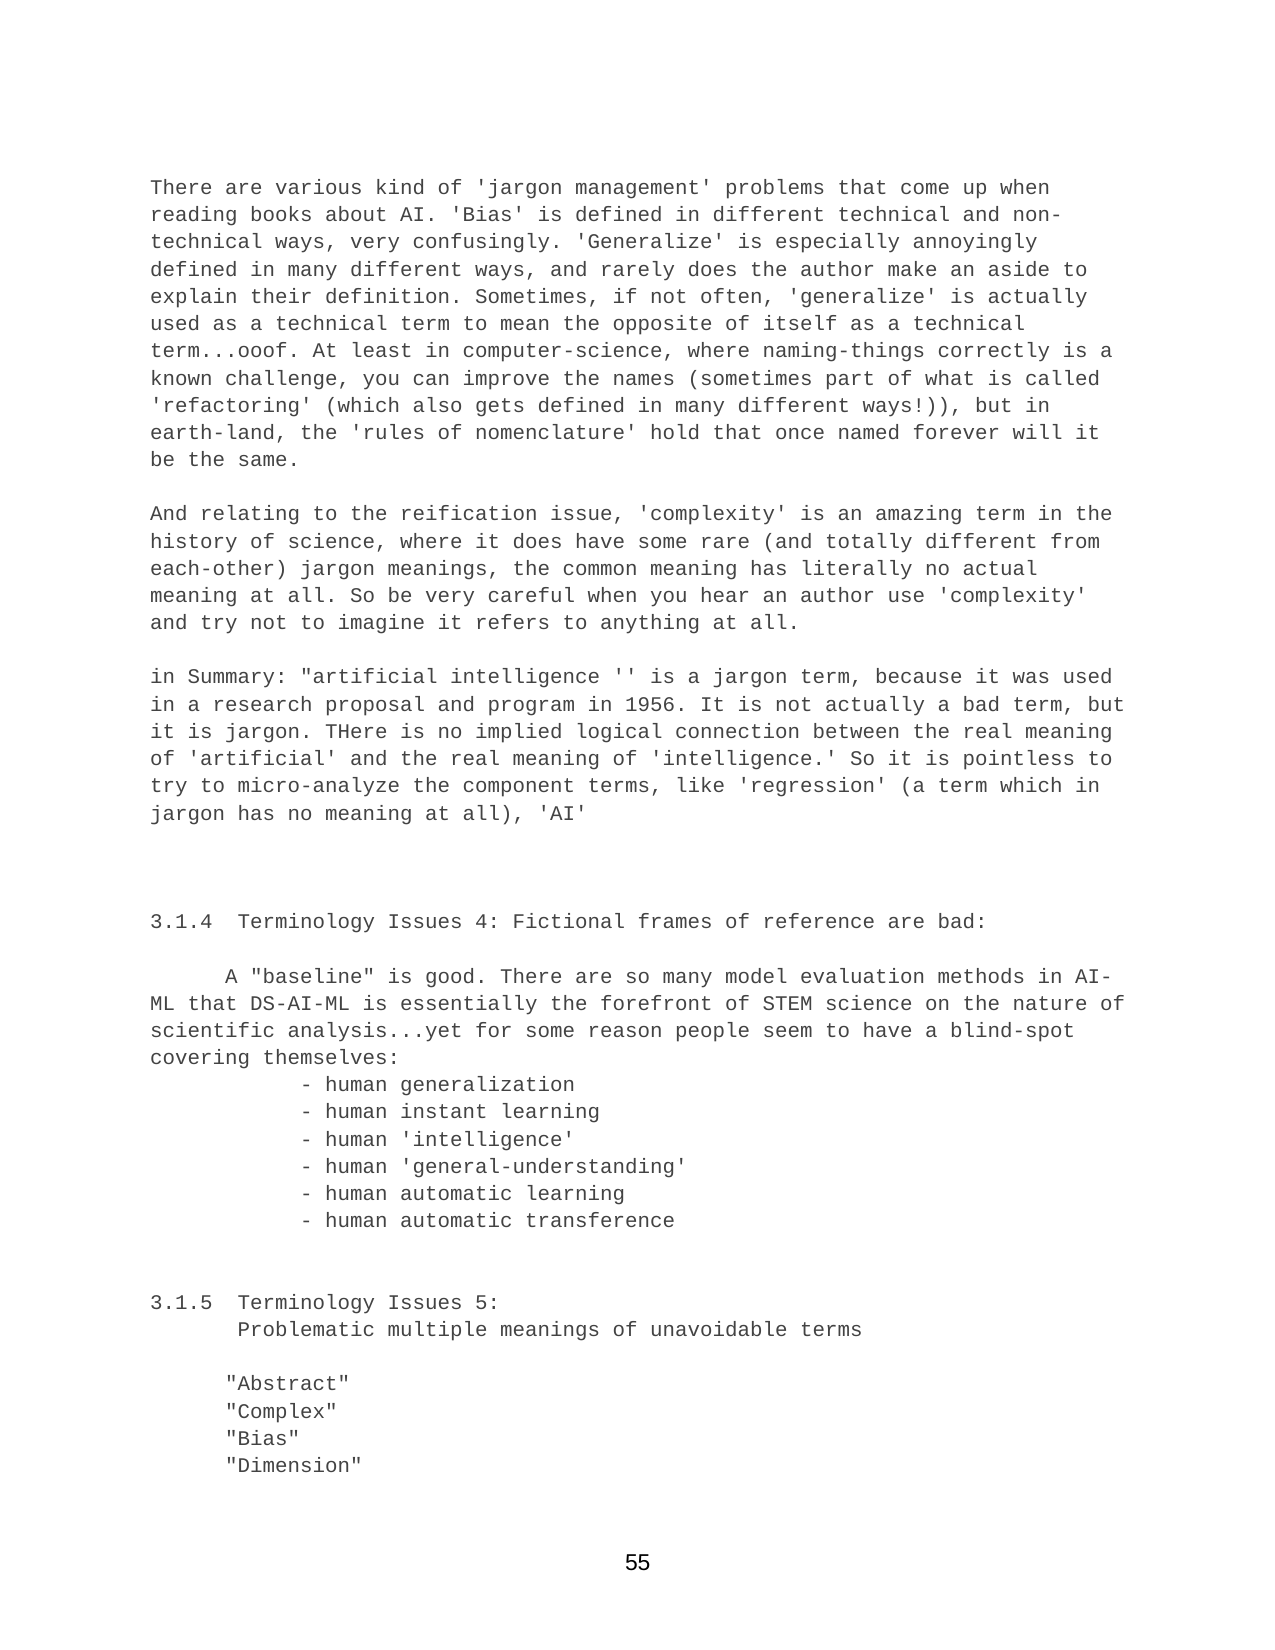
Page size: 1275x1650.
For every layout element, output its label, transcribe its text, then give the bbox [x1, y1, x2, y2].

text "Dimension" [150, 1455, 1125, 1479]
text 3.1.5 Terminology Issues 5: [150, 1292, 1125, 1316]
text - human instant learning [225, 1102, 1125, 1125]
text in Summary: "artificial intelligence '' is a jargon term, because it was used in a research proposal and program in 1956. It is not actually a bad term, but it is jargon. THere is no implied logical connection between the real meaning of 'artificial' and the real meaning of 'intelligence.' So it is pointless to try to micro-analyze the component terms, like 'regression' (a term which in jargon has no meaning at all), 'AI' [150, 667, 1125, 826]
text 3.1.4 Terminology Issues 4: Fictional frames of reference are bad: [150, 911, 1125, 935]
text - human automatic transference [225, 1210, 1125, 1234]
text "Bias" [150, 1428, 1125, 1451]
text "Complex" [150, 1401, 1125, 1424]
text There are various kind of 'jargon management' problems that come up when reading books about AI. 'Bias' is defined in different technical and non-technical ways, very confusingly. 'Generalize' is especially annoyingly defined in many different ways, and rarely does the author make an aside to explain their definition. Sometimes, if not often, 'generalize' is actually used as a technical term to mean the opposite of itself as a technical term...ooof. At least in computer-science, where naming-things correctly is a known challenge, you can improve the names (sometimes part of what is called 'refactoring' (which also gets defined in many different ways!)), but in earth-land, the 'rules of nomenclature' hold that once named forever will it be the same. [150, 177, 1125, 473]
text A "baseline" is good. There are so many model evaluation methods in AI-ML that DS-AI-ML is essentially the forefront of STEM science on the nature of scientific analysis...yet for some reason people seem to have a blind-spot covering themselves: [150, 966, 1125, 1071]
text - human generalization [225, 1074, 1125, 1098]
text - human 'intelligence' [225, 1129, 1125, 1152]
text - human automatic learning [225, 1183, 1125, 1207]
text - human 'general-understanding' [225, 1156, 1125, 1179]
text And relating to the reification issue, 'complexity' is an amazing term in the history of science, where it does have some rare (and totally different from each-other) jargon meanings, the common meaning has literally no actual meaning at all. So be very careful when you hear an author use 'complexity' and try not to imagine it refers to anything at all. [150, 503, 1125, 636]
text Problematic multiple meanings of unavoidable terms [150, 1319, 1125, 1343]
text "Abstract" [150, 1373, 1125, 1397]
